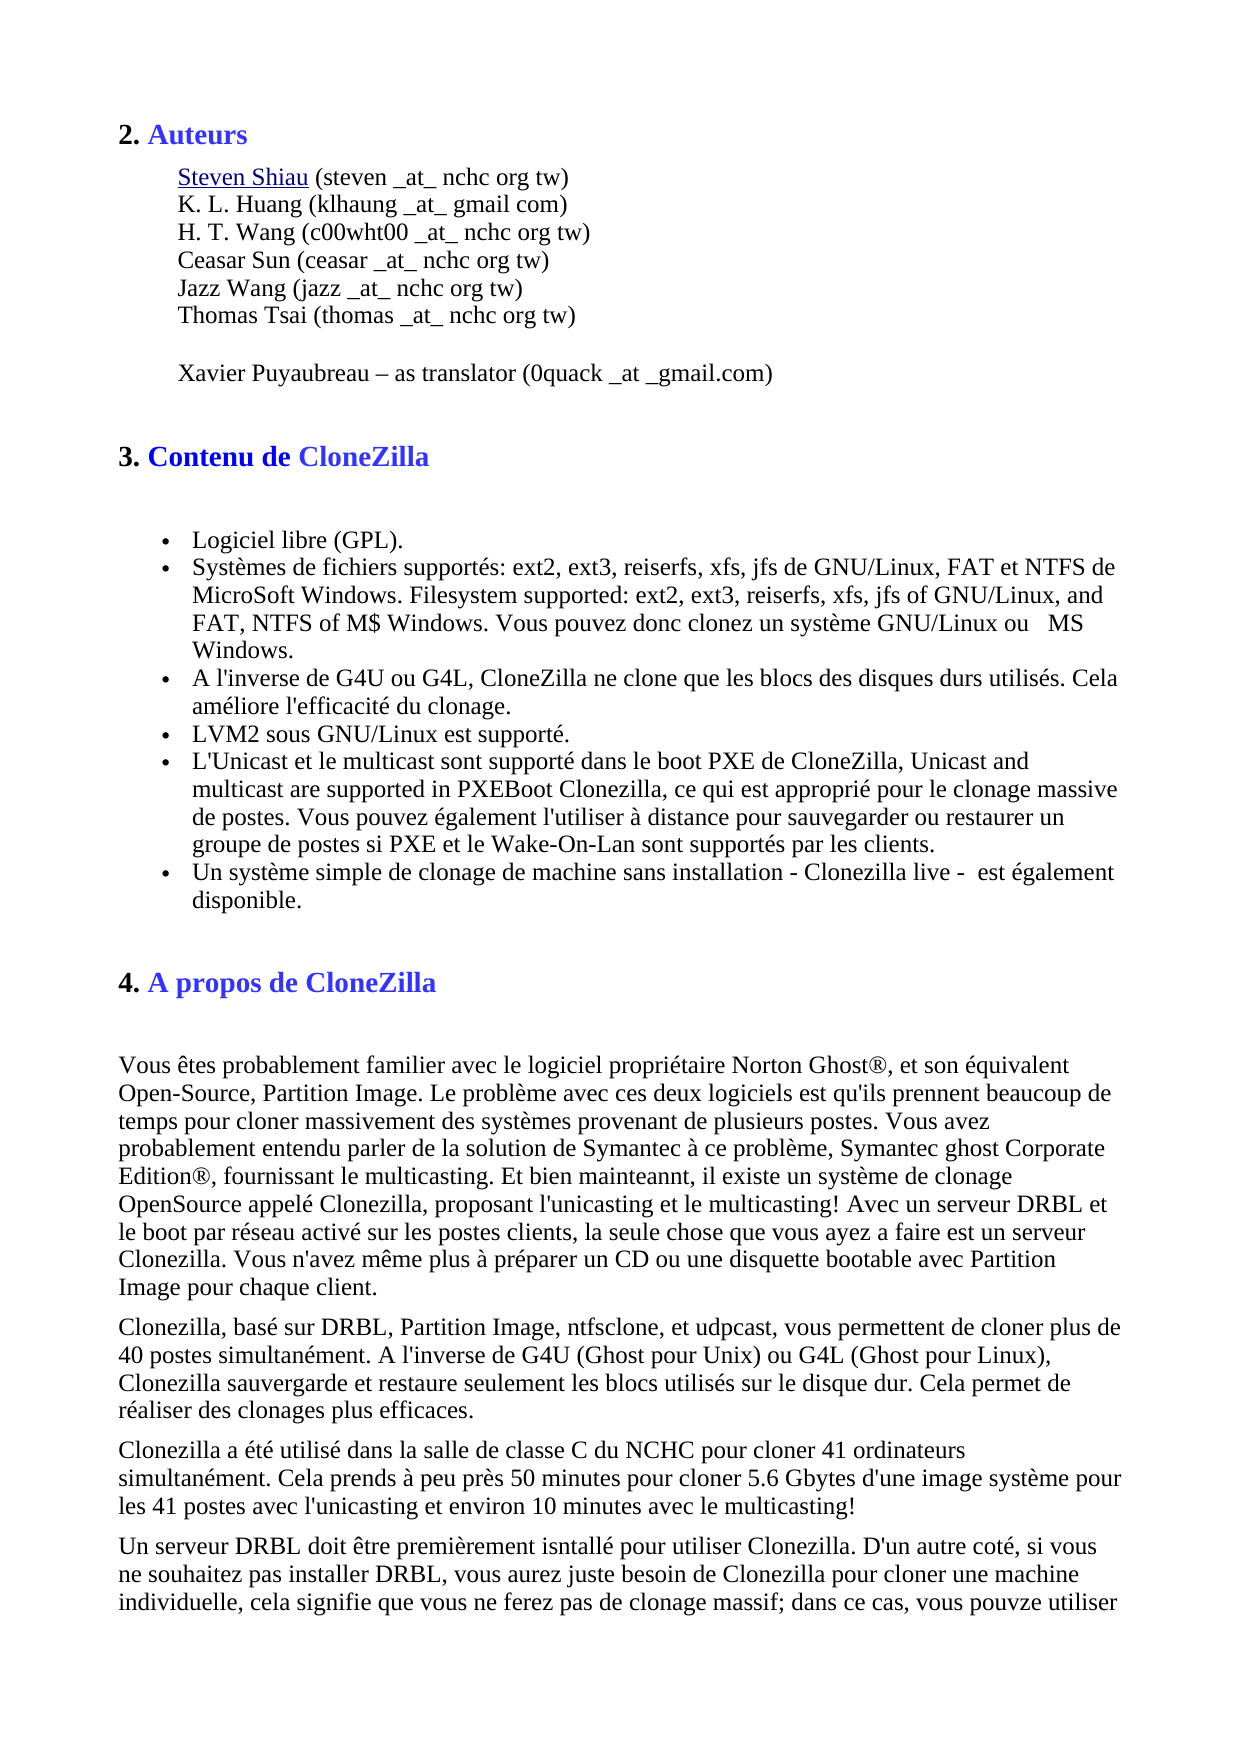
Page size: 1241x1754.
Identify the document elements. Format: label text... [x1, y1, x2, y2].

subtitle 3. Contenu de CloneZilla [118, 441, 1122, 473]
text Xavier Puyaubreau – as translator (0quack _at _gmail.com) [177, 359, 1063, 386]
list A l'inverse de G4U ou G4L, CloneZilla ne clone que les blocs des disques durs utilisés. Cela améliore l'efficacité du clonage. [162, 664, 1122, 720]
list Systèmes de fichiers supportés: ext2, ext3, reiserfs, xfs, jfs de GNU/Linux, FAT et NTFS de MicroSoft Windows. Filesystem supported: ext2, ext3, reiserfs, xfs, jfs of GNU/Linux, and FAT, NTFS of M$ Windows. Vous pouvez donc clonez un système GNU/Linux ou MS Windows. [162, 553, 1122, 664]
list LVM2 sous GNU/Linux est supporté. [162, 720, 1122, 747]
subtitle 2. Auteurs [118, 118, 1122, 150]
text Steven Shiau (steven _at_ nchc org tw) K. L. Huang (klhaung _at_ gmail com) H. T. Wang (c00wht00 _at_ nchc org tw) Ceasar Sun (ceasar _at_ nchc org tw) Jazz Wang (jazz _at_ nchc org tw) Thomas Tsai (thomas _at_ nchc org tw) [177, 163, 1063, 329]
list L'Unicast et le multicast sont supporté dans le boot PXE de CloneZilla, Unicast and multicast are supported in PXEBoot Clonezilla, ce qui est approprié pour le clonage massive de postes. Vous pouvez également l'utiliser à distance pour sauvegarder ou restaurer un groupe de postes si PXE et le Wake-On-Lan sont supportés par les clients. [162, 747, 1122, 858]
text Un serveur DRBL doit être premièrement isntallé pour utiliser Clonezilla. D'un autre coté, si vous ne souhaitez pas installer DRBL, vous aurez juste besoin de Clonezilla pour cloner une machine individuelle, cela signifie que vous ne ferez pas de clonage massif; dans ce cas, vous pouvze utiliser [118, 1532, 1122, 1615]
text Clonezilla, basé sur DRBL, Partition Image, ntfsclone, et udpcast, vous permettent de cloner plus de 40 postes simultanément. A l'inverse de G4U (Ghost pour Unix) ou G4L (Ghost pour Linux), Clonezilla sauvergarde et restaure seulement les blocs utilisés sur le disque dur. Cela permet de réaliser des clonages plus efficaces. [118, 1313, 1122, 1424]
text Vous êtes probablement familier avec le logiciel propriétaire Norton Ghost®, et son équivalent Open-Source, Partition Image. Le problème avec ces deux logiciels est qu'ils prennent beaucoup de temps pour cloner massivement des systèmes provenant de plusieurs postes. Vous avez probablement entendu parler de la solution de Symantec à ce problème, Symantec ghost Corporate Edition®, fournissant le multicasting. Et bien mainteannt, il existe un système de clonage OpenSource appelé Clonezilla, proposant l'unicasting et le multicasting! Avec un serveur DRBL et le boot par réseau activé sur les postes clients, la seule chose que vous ayez a faire est un serveur Clonezilla. Vous n'avez même plus à préparer un CD ou une disquette bootable avec Partition Image pour chaque client. [118, 1051, 1122, 1301]
subtitle 4. A propos de CloneZilla [118, 966, 1122, 999]
list Logiciel libre (GPL). [162, 526, 1122, 553]
text Clonezilla a été utilisé dans la salle de classe C du NCHC pour cloner 41 ordinateurs simultanément. Cela prends à peu près 50 minutes pour cloner 5.6 Gbytes d'une image système pour les 41 postes avec l'unicasting et environ 10 minutes avec le multicasting! [118, 1437, 1122, 1520]
list Un système simple de clonage de machine sans installation - Clonezilla live - est également disponible. [162, 858, 1122, 914]
